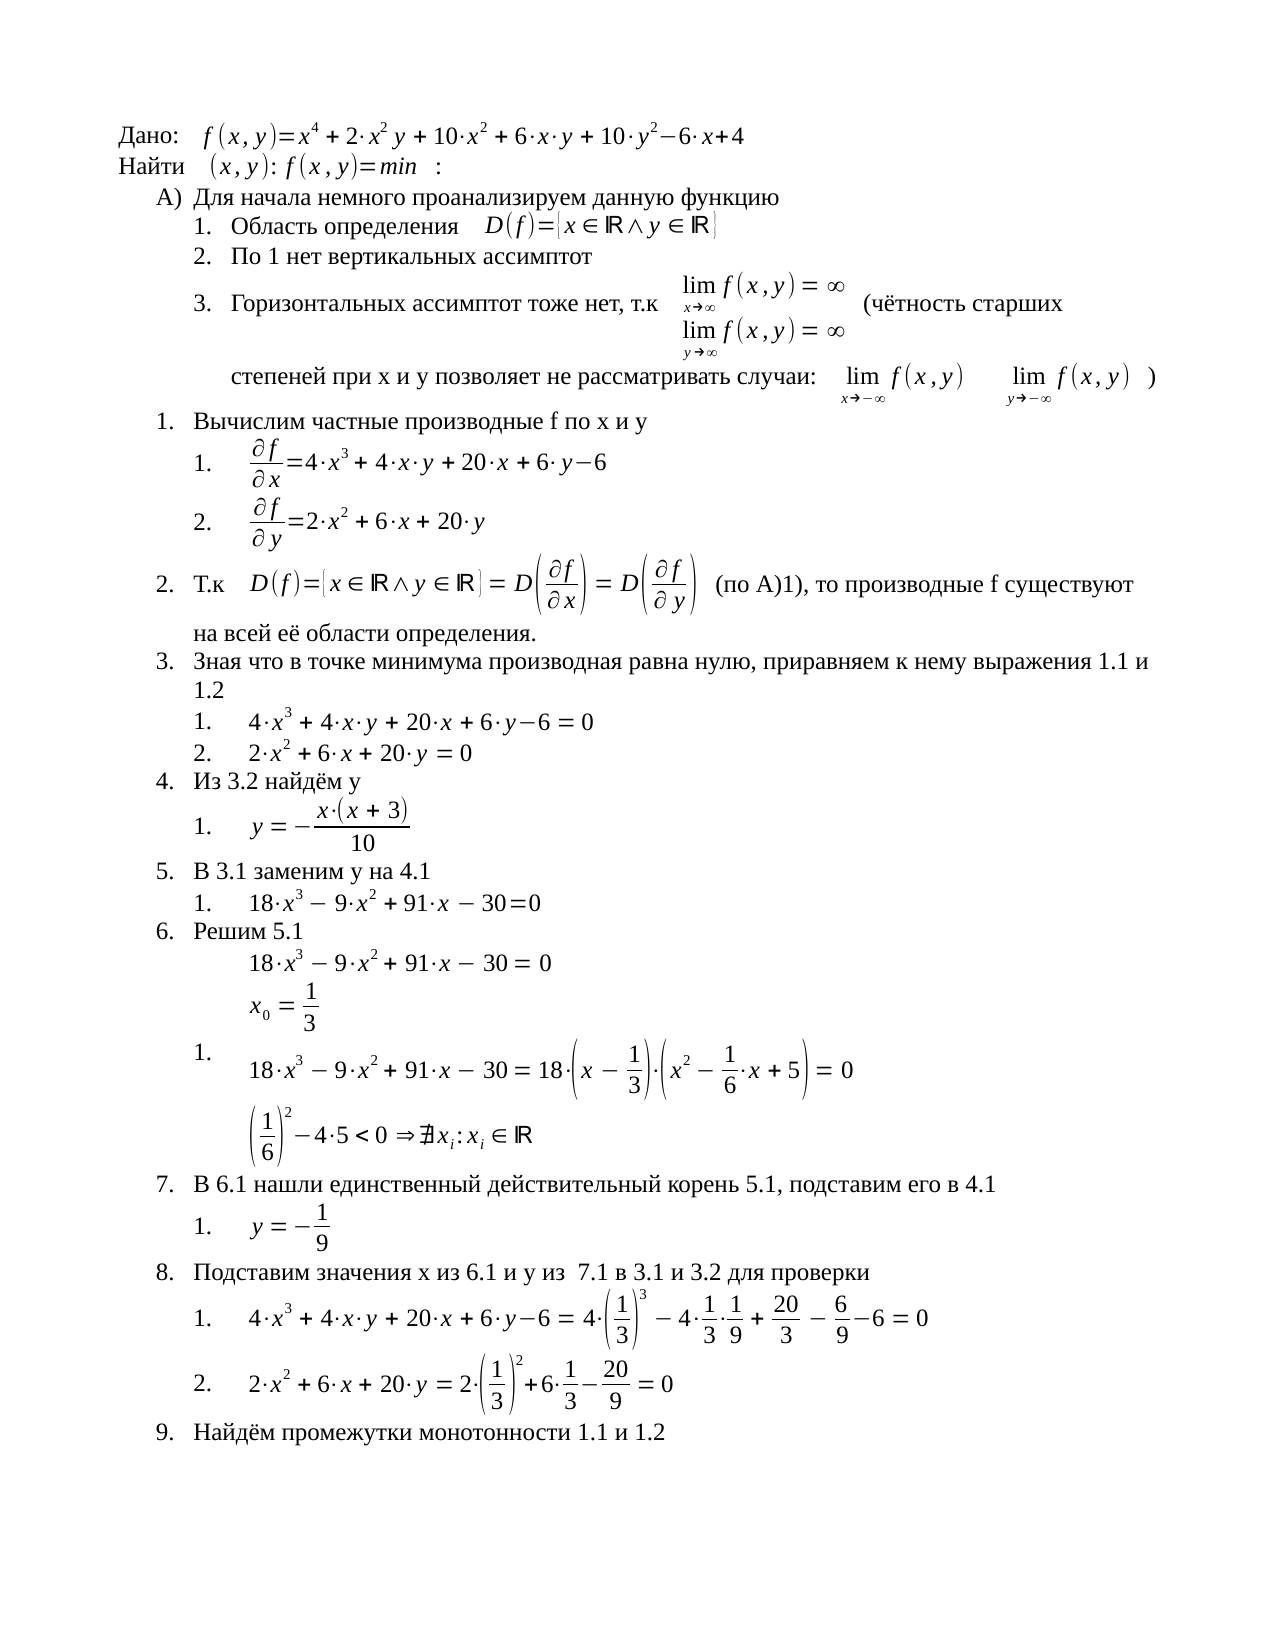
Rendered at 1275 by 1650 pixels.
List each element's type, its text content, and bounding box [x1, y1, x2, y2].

list Для начала немного проанализируем данную функцию [156, 182, 1157, 210]
list В 3.1 заменим y на 4.1 [156, 856, 1157, 885]
list Т.к (по A)1), то производные f существуют на всей её области определения. [156, 553, 1157, 646]
list Решим 5.1 [156, 916, 1157, 945]
text Дано: [118, 118, 1157, 151]
list Вычислим частные производные f по x и y [156, 406, 1157, 435]
list По 1 нет вертикальных ассимптот [193, 241, 1157, 270]
list Из 3.2 найдём y [156, 766, 1157, 795]
list Область определения [193, 210, 1157, 241]
list В 6.1 нашли единственный действительный корень 5.1, подставим его в 4.1 [156, 1169, 1157, 1198]
text Найти : [118, 151, 1157, 182]
list Подставим значения x из 6.1 и y из 7.1 в 3.1 и 3.2 для проверки [156, 1257, 1157, 1286]
list Горизонтальных ассимптот тоже нет, т.к (чётность старших степеней при x и y позволяет не рассматривать случаи: ) [193, 270, 1157, 406]
list Найдём промежутки монотонности 1.1 и 1.2 [156, 1417, 1157, 1446]
list Зная что в точке минимума производная равна нулю, приравняем к нему выражения 1.1 и 1.2 [156, 646, 1157, 704]
